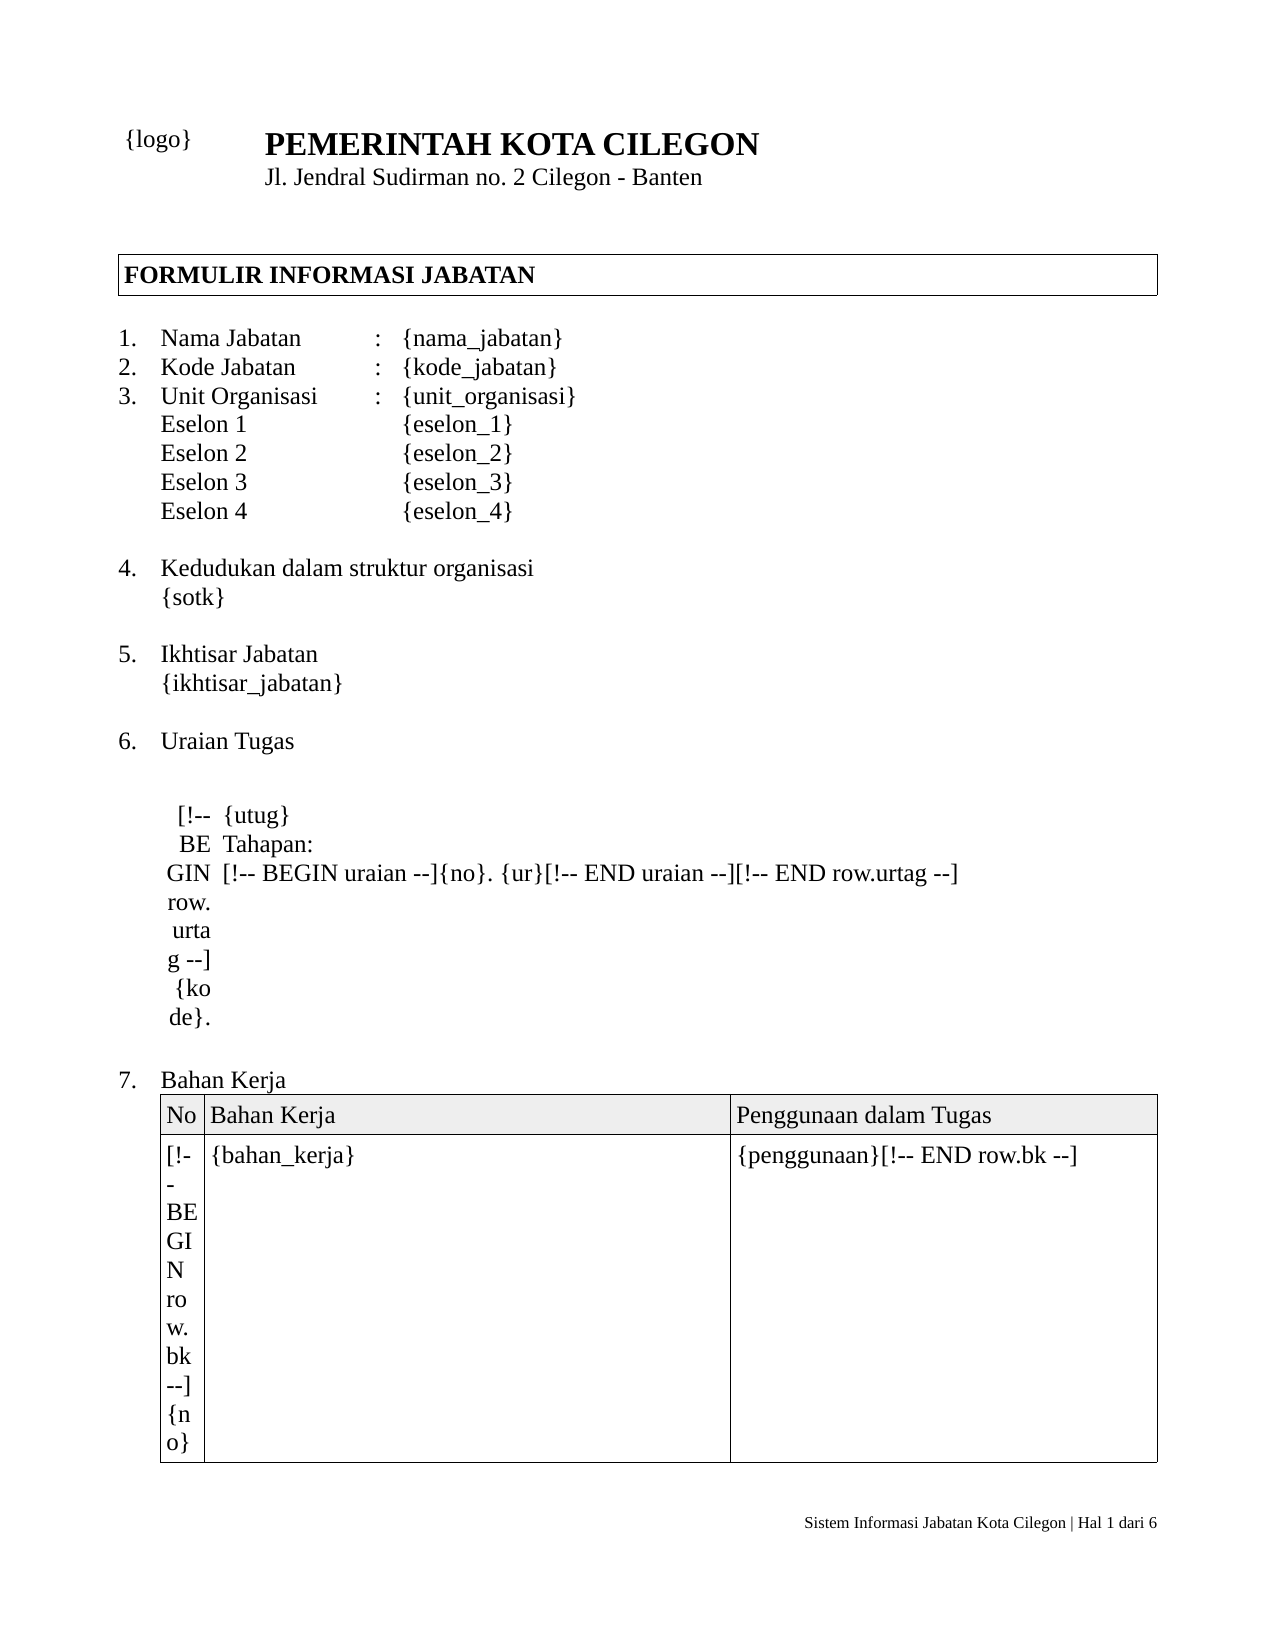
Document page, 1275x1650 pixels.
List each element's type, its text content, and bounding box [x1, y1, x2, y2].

table_cell {sotk} [160, 582, 1157, 611]
table_cell [160, 697, 374, 726]
table_cell [118, 410, 160, 438]
table_cell [118, 697, 160, 726]
table_header {nama_jabatan} [401, 323, 1157, 352]
table_cell [!-- BEGIN row.bk --]{no} [161, 1135, 204, 1462]
table_cell [401, 1065, 1157, 1094]
table_header Penggunaan dalam Tugas [731, 1095, 1157, 1134]
table_cell [374, 1065, 401, 1094]
table_cell [118, 1094, 160, 1462]
table_header Bahan Kerja [205, 1095, 730, 1134]
table_cell [118, 755, 160, 1036]
table_cell [118, 438, 160, 467]
table_cell [!-- BEGIN row.urtag --]{kode}. [160, 795, 216, 1036]
table_cell [374, 697, 401, 726]
table_cell [374, 726, 401, 754]
table_cell {kode_jabatan} [401, 352, 1157, 381]
table_cell Eselon 2 [160, 438, 374, 467]
table_cell {ikhtisar_jabatan} [160, 668, 1157, 697]
table_cell Bahan Kerja [160, 1065, 374, 1094]
table_cell 3. [118, 381, 160, 409]
table_cell [160, 611, 374, 639]
table_cell {eselon_3} [401, 467, 1157, 496]
table_cell Unit Organisasi [160, 381, 374, 409]
table_cell [374, 611, 401, 639]
table_cell [118, 668, 160, 697]
table_cell [374, 496, 401, 524]
table_header Nama Jabatan [160, 323, 374, 352]
table_header [160, 755, 216, 795]
table_cell [401, 525, 1157, 553]
table_cell Ikhtisar Jabatan [160, 640, 374, 668]
table_header : [374, 323, 401, 352]
table_cell Eselon 1 [160, 410, 374, 438]
table_cell 4. [118, 553, 160, 582]
table_cell {eselon_1} [401, 410, 1157, 438]
table_cell {utug} Tahapan: [!-- BEGIN uraian --]{no}. {ur}[!-- END uraian --][!-- END row.urtag --] [216, 795, 1157, 1036]
table_cell [118, 582, 160, 611]
table_header {logo} [118, 118, 259, 197]
table_cell Kedudukan dalam struktur organisasi [160, 553, 1157, 582]
table_cell [374, 467, 401, 496]
table_cell [160, 525, 374, 553]
table_cell Eselon 3 [160, 467, 374, 496]
table_cell {penggunaan}[!-- END row.bk --] [731, 1135, 1157, 1462]
table_cell [374, 438, 401, 467]
table_cell 6. [118, 726, 160, 754]
table_cell [401, 726, 1157, 754]
table_cell Uraian Tugas [160, 726, 374, 754]
table_cell [374, 410, 401, 438]
table_cell [118, 467, 160, 496]
table_cell [401, 611, 1157, 639]
table_cell [374, 640, 401, 668]
table_cell 7. [118, 1065, 160, 1094]
table_header PEMERINTAH KOTA CILEGON Jl. Jendral Sudirman no. 2 Cilegon - Banten [259, 118, 1157, 197]
table_cell {unit_organisasi} [401, 381, 1157, 409]
table_cell {bahan_kerja} [205, 1135, 730, 1462]
table_header FORMULIR INFORMASI JABATAN [119, 255, 1157, 294]
table_cell [401, 697, 1157, 726]
table_header [216, 755, 1157, 795]
table_cell [118, 496, 160, 524]
table_header 1. [118, 323, 160, 352]
table_cell 2. [118, 352, 160, 381]
table_cell {eselon_2} [401, 438, 1157, 467]
table_cell : [374, 381, 401, 409]
table_cell : [374, 352, 401, 381]
table_cell [118, 525, 160, 553]
table_cell [374, 525, 401, 553]
table_cell [118, 1036, 160, 1065]
table_cell [118, 611, 160, 639]
table_header No [161, 1095, 204, 1134]
table_cell Kode Jabatan [160, 352, 374, 381]
table_cell 5. [118, 640, 160, 668]
table_cell {eselon_4} [401, 496, 1157, 524]
table_cell [160, 1036, 1157, 1065]
table_cell [401, 640, 1157, 668]
table_cell Eselon 4 [160, 496, 374, 524]
